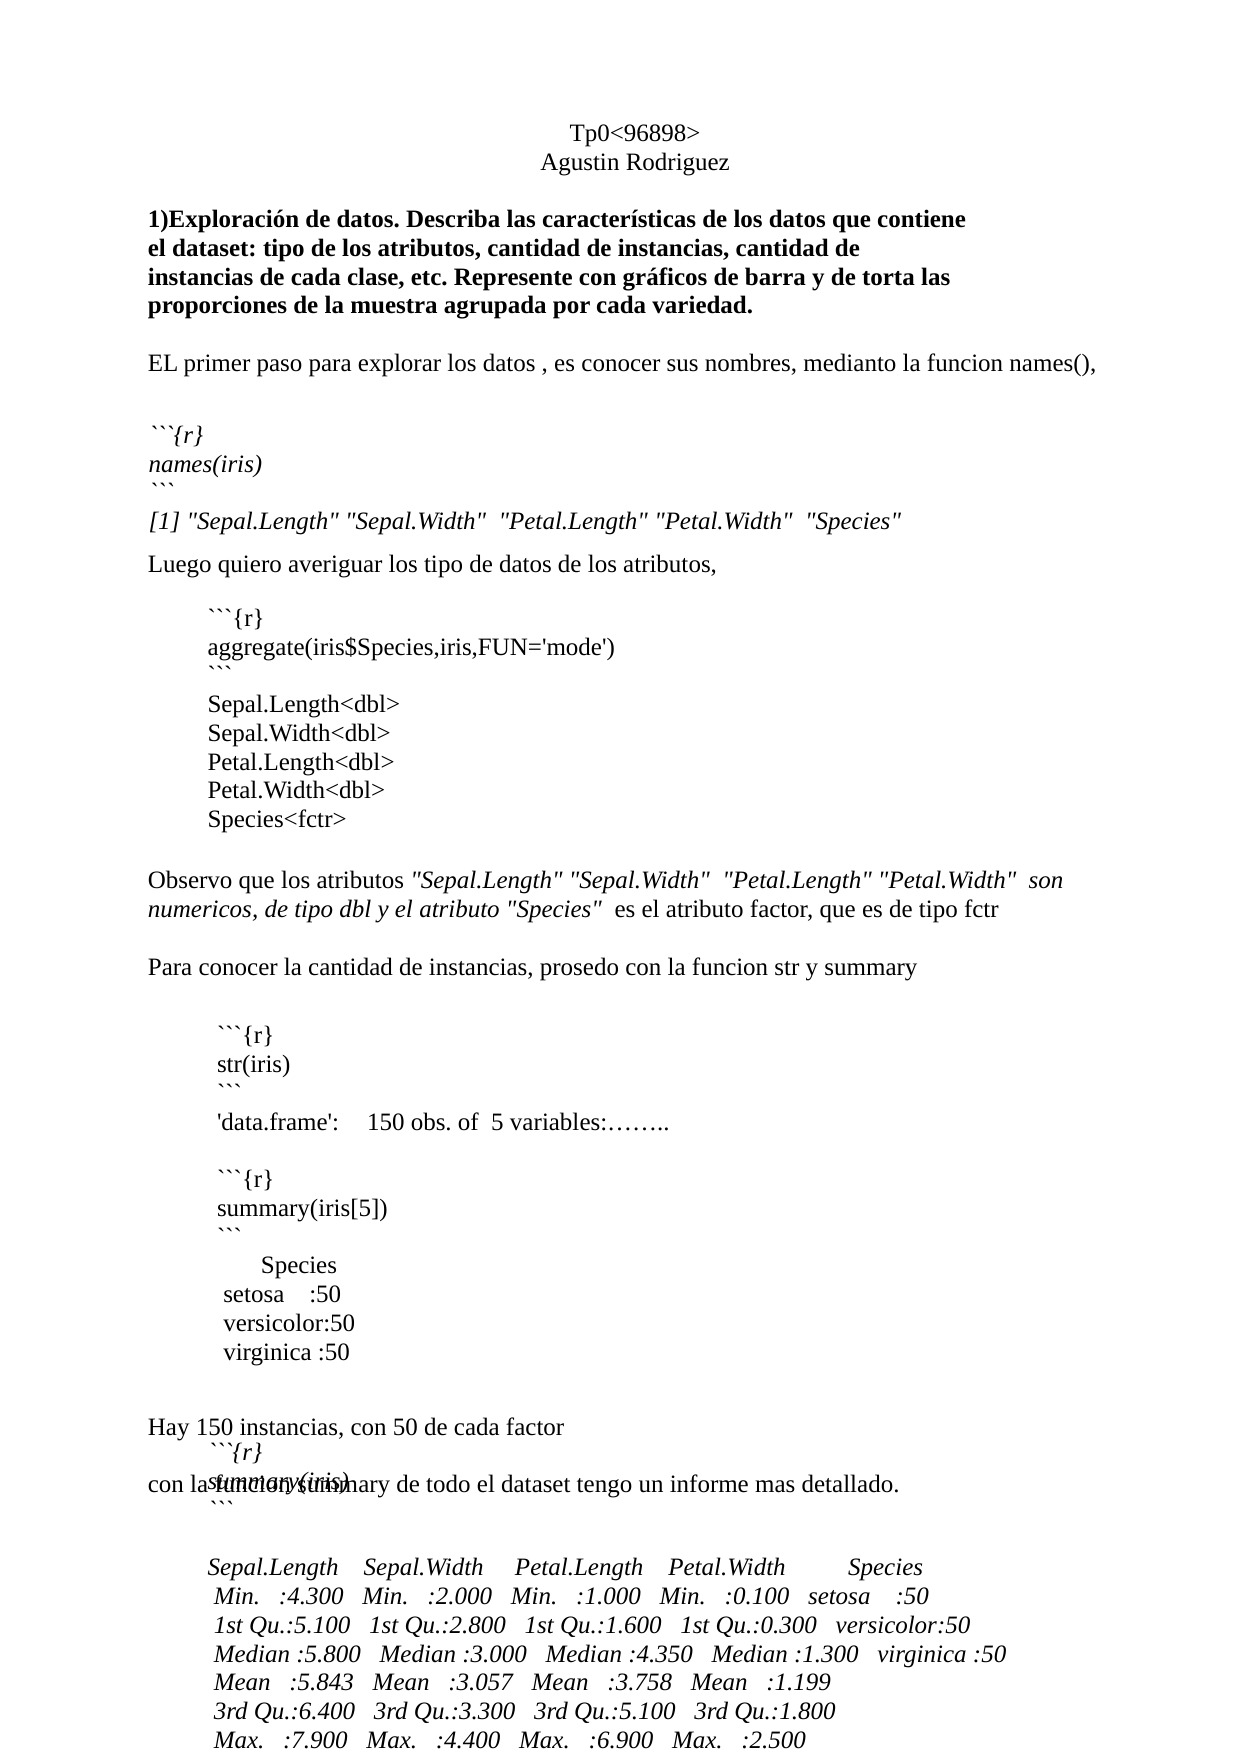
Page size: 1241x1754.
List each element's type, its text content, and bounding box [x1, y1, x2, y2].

text el dataset: tipo de los atributos, cantidad de instancias, cantidad de [148, 233, 1122, 262]
text EL primer paso para explorar los datos , es conocer sus nombres, medianto la funcion names(), [148, 348, 1122, 377]
text instancias de cada clase, etc. Represente con gráficos de barra y de torta las [148, 262, 1122, 291]
text proporciones de la muestra agrupada por cada variedad. [148, 291, 1122, 319]
text con la funcion summary de todo el dataset tengo un informe mas detallado. [148, 1469, 1122, 1498]
text Luego quiero averiguar los tipo de datos de los atributos, [148, 549, 1122, 578]
text Tp0<96898> [148, 118, 1122, 147]
text 1)Exploración de datos. Describa las características de los datos que contiene [148, 204, 1122, 233]
text Hay 150 instancias, con 50 de cada factor [148, 1412, 1122, 1441]
text Observo que los atributos "Sepal.Length" "Sepal.Width" "Petal.Length" "Petal.Width" son numericos, de tipo dbl y el atributo "Species" es el atributo factor, que es de tipo fctr [148, 866, 1122, 923]
text Agustin Rodriguez [148, 147, 1122, 176]
text Para conocer la cantidad de instancias, prosedo con la funcion str y summary [148, 952, 1122, 981]
